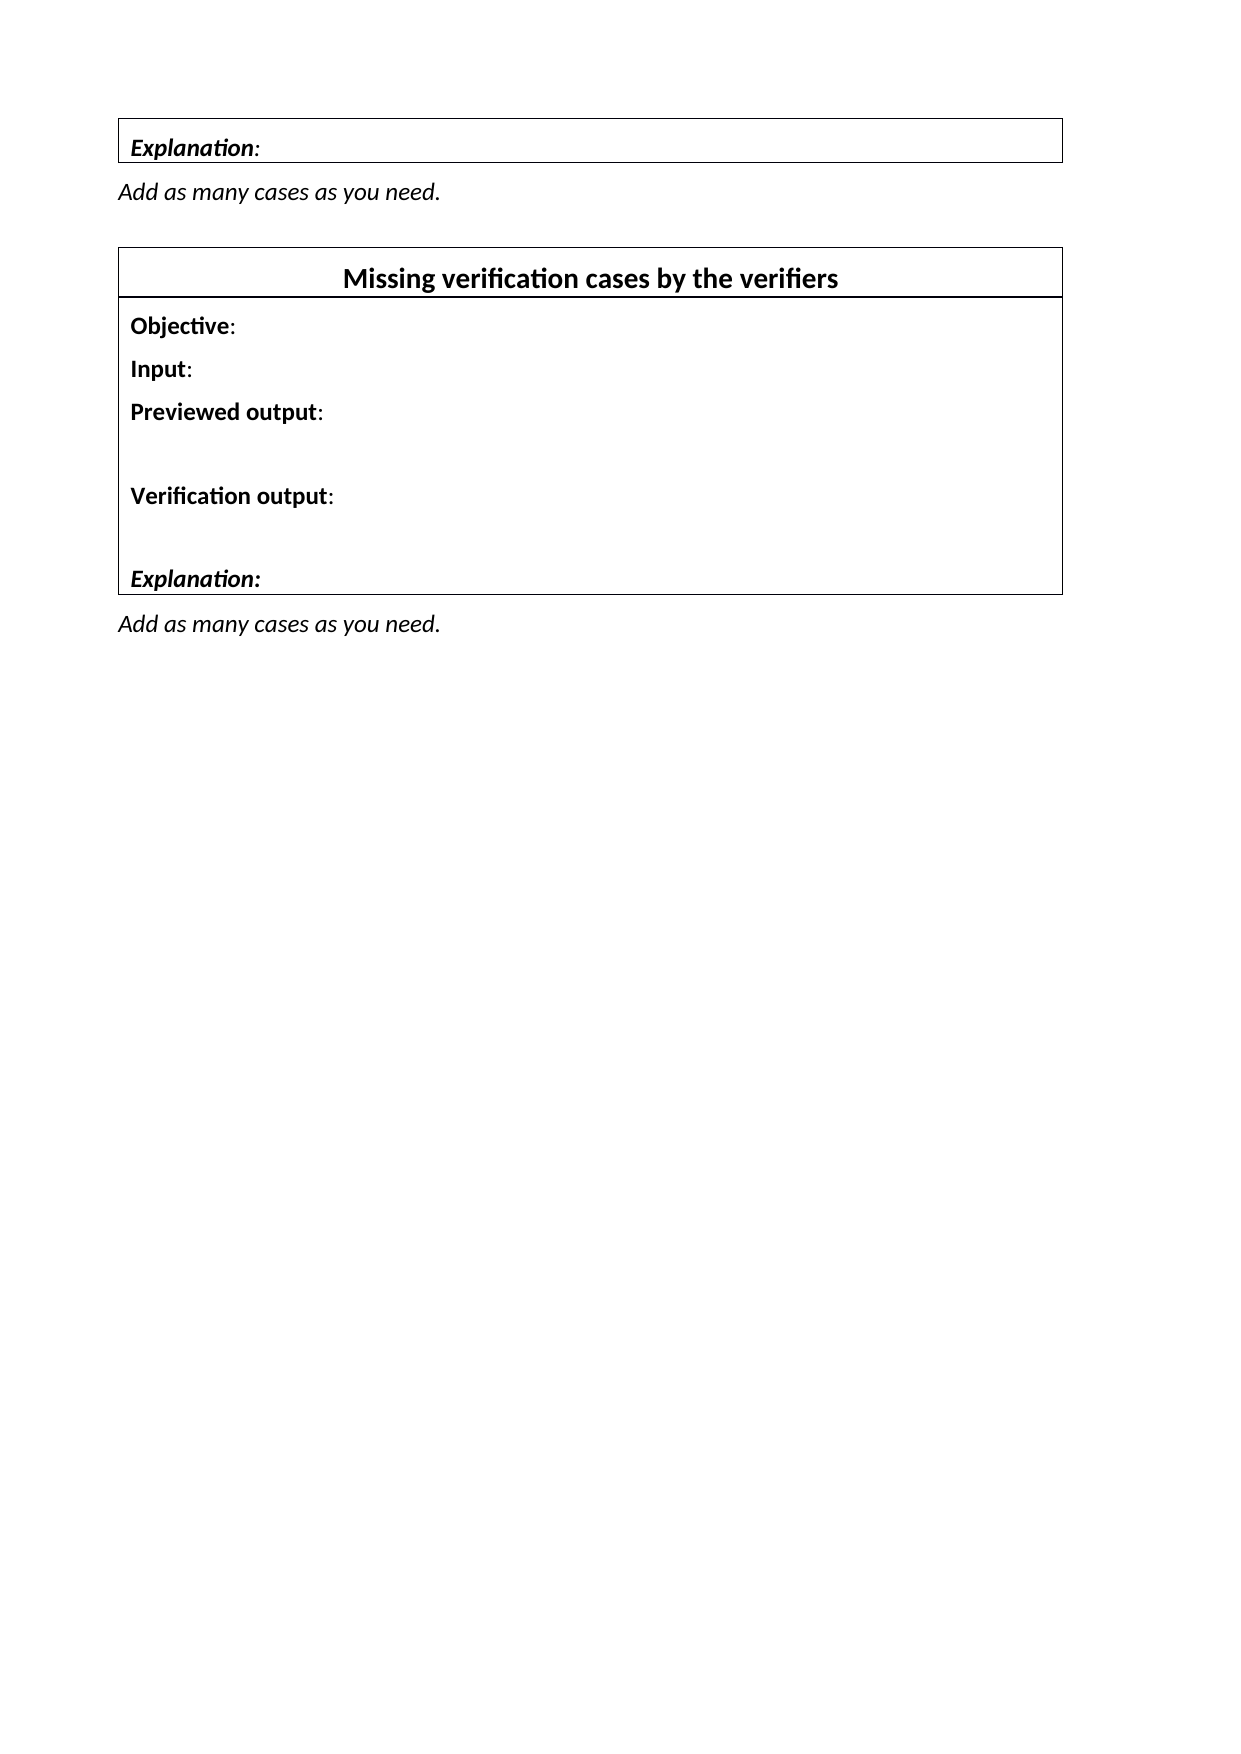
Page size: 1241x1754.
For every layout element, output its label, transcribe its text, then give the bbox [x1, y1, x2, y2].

table_cell Explanation: [119, 119, 1062, 162]
table_cell Objective: Input: Previewed output: Verification output: Explanation: [119, 298, 1062, 594]
text Add as many cases as you need. [118, 176, 1122, 206]
text Add as many cases as you need. [118, 608, 1122, 638]
table_header Missing verification cases by the verifiers [119, 248, 1062, 296]
